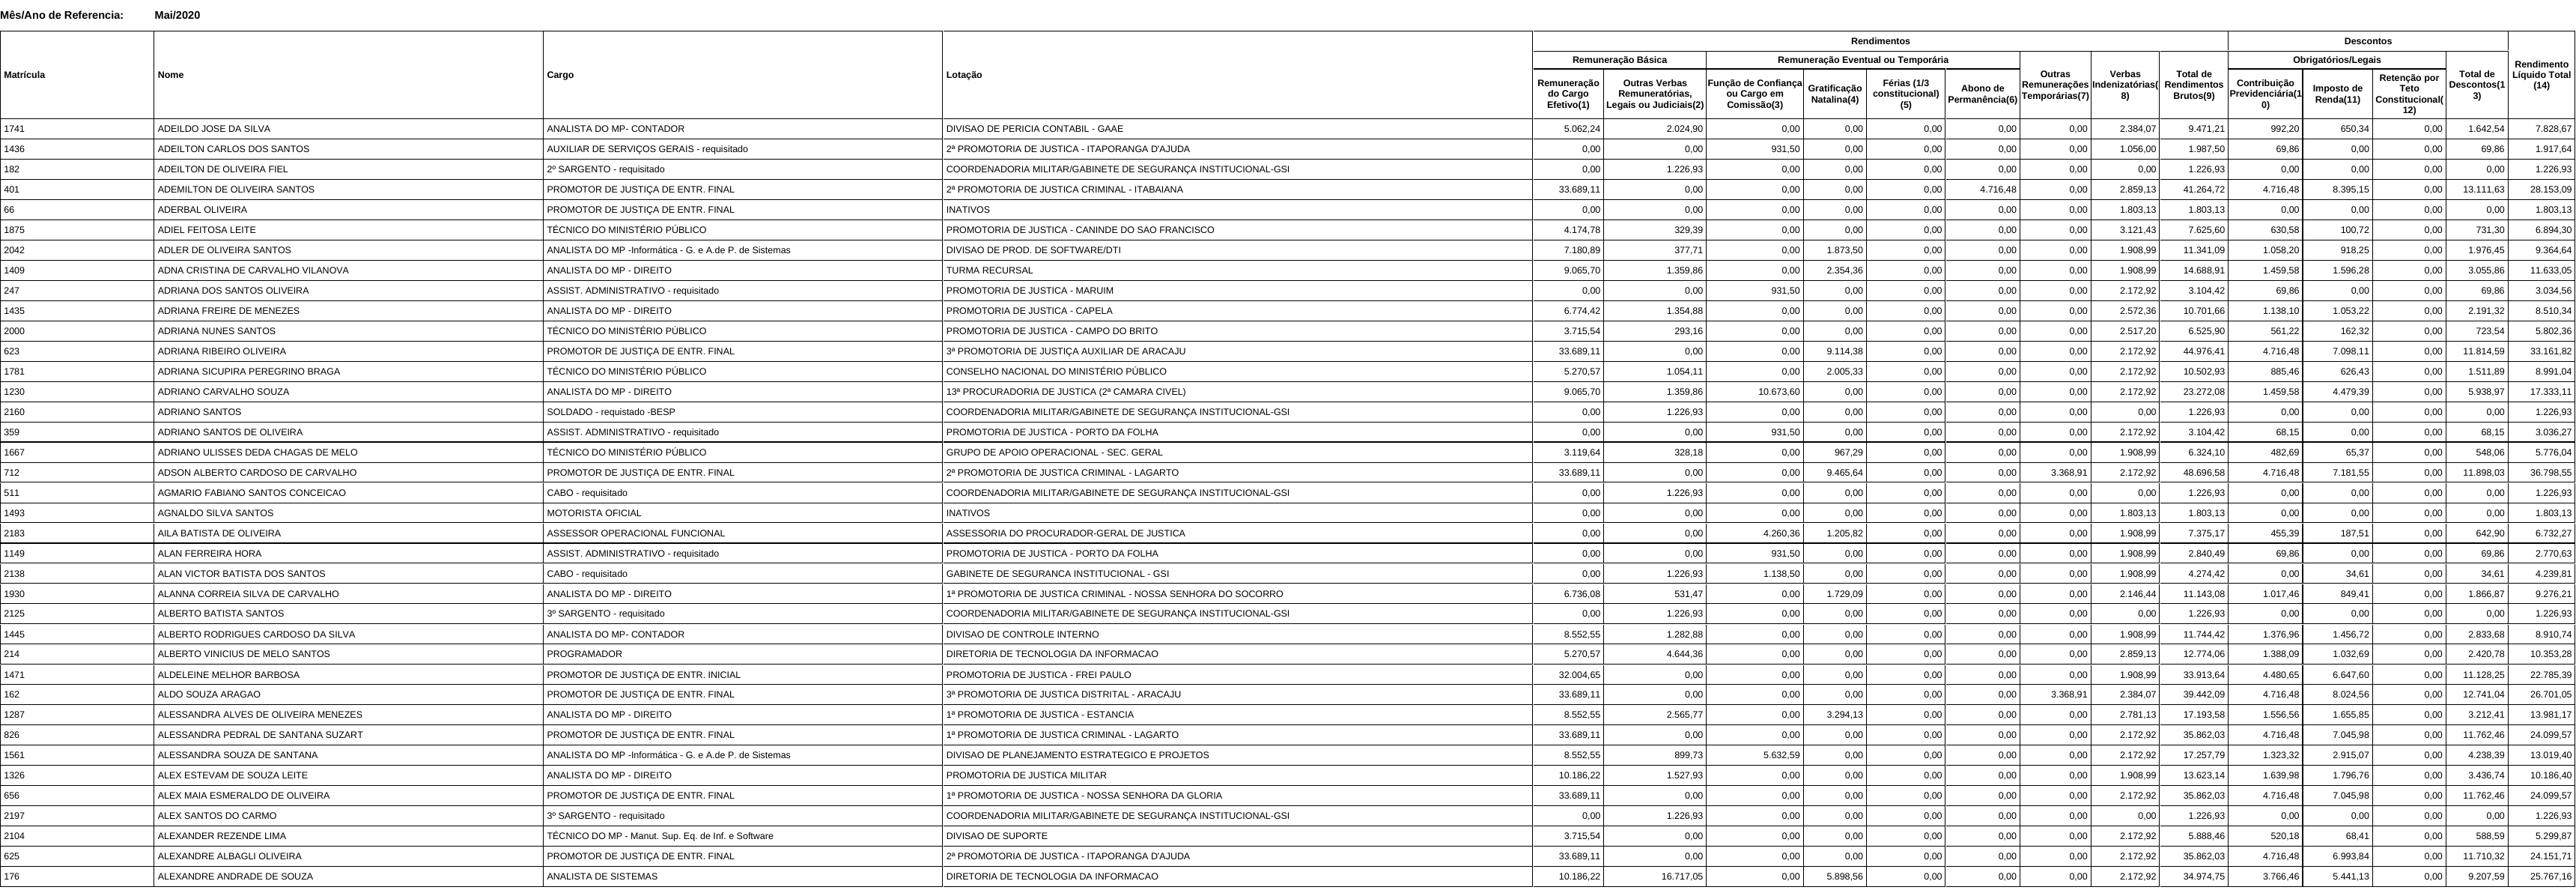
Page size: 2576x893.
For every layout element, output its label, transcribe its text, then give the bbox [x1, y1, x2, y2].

table_cell 2º SARGENTO - requisitado [544, 160, 942, 179]
table_cell 1.376,96 [2229, 625, 2302, 644]
table_cell ADERBAL OLIVEIRA [154, 200, 543, 220]
table_cell 0,00 [1534, 544, 1603, 563]
table_cell 626,43 [2303, 362, 2372, 381]
table_cell 0,00 [2373, 786, 2446, 805]
table_cell 0,00 [2373, 301, 2446, 321]
table_cell 69,86 [2229, 139, 2302, 159]
table_cell ADRIANA DOS SANTOS OLIVEIRA [154, 281, 543, 300]
table_cell 0,00 [2446, 483, 2508, 503]
table_cell 8.395,15 [2303, 180, 2372, 199]
table_cell 1.226,93 [1604, 564, 1706, 583]
table_cell 359 [1, 423, 154, 441]
table_cell 33.689,11 [1534, 725, 1603, 745]
table_cell ALEX MAIA ESMERALDO DE OLIVEIRA [154, 786, 543, 805]
table_cell PROMOTORIA DE JUSTICA - MARUIM [944, 281, 1532, 300]
table_cell 0,00 [1867, 685, 1945, 704]
table_cell 48.696,58 [2160, 463, 2228, 482]
table_cell 1.908,99 [2092, 665, 2159, 684]
table_cell INATIVOS [944, 200, 1532, 220]
table_cell 0,00 [2446, 402, 2508, 422]
table_cell 162,32 [2303, 321, 2372, 341]
table_cell 0,00 [2373, 139, 2446, 159]
table_cell COORDENADORIA MILITAR/GABINETE DE SEGURANÇA INSTITUCIONAL-GSI [944, 160, 1532, 179]
table_cell 100,72 [2303, 220, 2372, 240]
table_cell ALBERTO BATISTA SANTOS [154, 604, 543, 623]
table_cell 3.715,54 [1534, 321, 1603, 341]
table_cell 0,00 [1604, 665, 1706, 684]
table_cell 0,00 [1707, 180, 1803, 199]
table_cell 0,00 [1707, 402, 1803, 422]
table_cell 0,00 [1804, 766, 1866, 785]
table_cell 1.639,98 [2229, 766, 2302, 785]
table_cell GABINETE DE SEGURANCA INSTITUCIONAL - GSI [944, 564, 1532, 583]
table_cell 11.710,32 [2446, 847, 2508, 866]
table_cell 401 [1, 180, 154, 199]
table_cell 25.767,16 [2509, 867, 2575, 886]
table_cell 1.226,93 [2160, 604, 2228, 623]
table_cell 8.510,34 [2509, 301, 2575, 321]
table_cell 0,00 [2020, 665, 2091, 684]
table_cell 0,00 [1707, 301, 1803, 321]
table_cell ADRIANO SANTOS [154, 402, 543, 422]
table_cell 4.479,39 [2303, 382, 2372, 402]
table_cell 3.766,46 [2229, 867, 2302, 886]
table_cell 16.717,05 [1604, 867, 1706, 886]
table_cell 2.191,32 [2446, 301, 2508, 321]
table_cell 0,00 [1534, 503, 1603, 522]
table_cell COORDENADORIA MILITAR/GABINETE DE SEGURANÇA INSTITUCIONAL-GSI [944, 604, 1532, 623]
table_cell 6.736,08 [1534, 584, 1603, 603]
table_cell 548,06 [2446, 443, 2508, 462]
table_cell 712 [1, 463, 154, 482]
table_cell 247 [1, 281, 154, 300]
table_cell 4.480,65 [2229, 665, 2302, 684]
table_cell 1ª PROMOTORIA DE JUSTICA CRIMINAL - LAGARTO [944, 725, 1532, 745]
table_cell 3ª PROMOTORIA DE JUSTIÇA AUXILIAR DE ARACAJU [944, 342, 1532, 361]
table_cell 1.354,88 [1604, 301, 1706, 321]
table_cell 0,00 [2303, 139, 2372, 159]
table_cell 41.264,72 [2160, 180, 2228, 199]
table_cell 1.226,93 [2509, 604, 2575, 623]
table_cell 68,15 [2446, 423, 2508, 441]
table_cell 68,15 [2229, 423, 2302, 441]
table_cell 2.770,63 [2509, 544, 2575, 563]
table_cell 12.774,06 [2160, 644, 2228, 664]
table_cell Imposto de Renda(11) [2303, 70, 2372, 118]
table_cell ADRIANO ULISSES DEDA CHAGAS DE MELO [154, 443, 543, 462]
table_cell 39.442,09 [2160, 685, 2228, 704]
table_cell ANALISTA DO MP - DIREITO [544, 261, 942, 280]
table_cell 0,00 [1804, 665, 1866, 684]
table_cell 2183 [1, 524, 154, 542]
table_cell 2.172,92 [2092, 342, 2159, 361]
table_cell Remuneração Eventual ou Temporária [1707, 52, 2020, 68]
table_cell 0,00 [1946, 644, 2020, 664]
table_cell ALEXANDER REZENDE LIMA [154, 826, 543, 846]
table_cell CONSELHO NACIONAL DO MINISTÉRIO PÚBLICO [944, 362, 1532, 381]
table_cell 0,00 [2092, 483, 2159, 503]
table_cell 1445 [1, 625, 154, 644]
table_cell 0,00 [2229, 503, 2302, 522]
table_cell 3ª PROMOTORIA DE JUSTICA DISTRITAL - ARACAJU [944, 685, 1532, 704]
table_cell 0,00 [2020, 200, 2091, 220]
table_cell 5.270,57 [1534, 362, 1603, 381]
table_cell 11.898,03 [2446, 463, 2508, 482]
table_cell 1230 [1, 382, 154, 402]
table_cell CABO - requisitado [544, 564, 942, 583]
table_cell Descontos [2229, 31, 2508, 50]
table_cell 0,00 [1804, 685, 1866, 704]
table_cell 0,00 [1867, 766, 1945, 785]
table_cell ALESSANDRA PEDRAL DE SANTANA SUZART [154, 725, 543, 745]
table_cell 10.701,66 [2160, 301, 2228, 321]
table_cell 8.552,55 [1534, 745, 1603, 765]
table_cell Total de Descontos(13) [2446, 52, 2508, 118]
table_cell 0,00 [2020, 281, 2091, 300]
table_cell 0,00 [2229, 160, 2302, 179]
table_cell 0,00 [1604, 826, 1706, 846]
table_cell 0,00 [2020, 139, 2091, 159]
table_cell 0,00 [2020, 806, 2091, 826]
table_cell 66 [1, 200, 154, 220]
table_cell 1493 [1, 503, 154, 522]
table_cell PROMOTORIA DE JUSTICA - CANINDE DO SAO FRANCISCO [944, 220, 1532, 240]
table_cell 0,00 [2303, 200, 2372, 220]
table_cell 0,00 [1804, 544, 1866, 563]
table_cell 885,46 [2229, 362, 2302, 381]
table_cell ANALISTA DO MP - DIREITO [544, 766, 942, 785]
table_cell 0,00 [2303, 544, 2372, 563]
table_cell 0,00 [1946, 625, 2020, 644]
table_cell 1.226,93 [2160, 806, 2228, 826]
table_cell 1.459,58 [2229, 382, 2302, 402]
table_cell 0,00 [2020, 544, 2091, 563]
table_cell 1149 [1, 544, 154, 563]
table_cell 69,86 [2229, 544, 2302, 563]
table_cell 918,25 [2303, 240, 2372, 260]
table_cell 1.796,76 [2303, 766, 2372, 785]
table_cell 1781 [1, 362, 154, 381]
table_cell 4.716,48 [2229, 342, 2302, 361]
table_cell 1.908,99 [2092, 564, 2159, 583]
table_cell 0,00 [1867, 705, 1945, 724]
table_cell 0,00 [1604, 342, 1706, 361]
table_cell 5.888,46 [2160, 826, 2228, 846]
table_cell 0,00 [1804, 220, 1866, 240]
table_cell 0,00 [2373, 220, 2446, 240]
table_cell 1326 [1, 766, 154, 785]
table_cell 0,00 [1946, 604, 2020, 623]
table_cell 35.862,03 [2160, 847, 2228, 866]
table_cell 0,00 [1946, 382, 2020, 402]
table_cell 6.525,90 [2160, 321, 2228, 341]
table_cell ANALISTA DO MP- CONTADOR [544, 625, 942, 644]
table_cell 0,00 [2020, 160, 2091, 179]
table_cell 69,86 [2446, 139, 2508, 159]
table_cell 17.333,11 [2509, 382, 2575, 402]
table_cell 2.172,92 [2092, 362, 2159, 381]
table_cell 0,00 [1867, 362, 1945, 381]
table_cell 9.276,21 [2509, 584, 2575, 603]
table_cell 69,86 [2229, 281, 2302, 300]
table_cell 182 [1, 160, 154, 179]
table_cell 0,00 [1946, 483, 2020, 503]
table_cell 0,00 [1604, 725, 1706, 745]
table_cell Rendimento Líquido Total (14) [2509, 31, 2575, 118]
table_cell 3.294,13 [1804, 705, 1866, 724]
table_cell 0,00 [1804, 483, 1866, 503]
table_cell 0,00 [2373, 382, 2446, 402]
table_cell 9.465,64 [1804, 463, 1866, 482]
table_cell 0,00 [1946, 544, 2020, 563]
table_cell AGMARIO FABIANO SANTOS CONCEICAO [154, 483, 543, 503]
table_cell 0,00 [1946, 847, 2020, 866]
table_cell 0,00 [1867, 604, 1945, 623]
table_cell 2.354,36 [1804, 261, 1866, 280]
table_cell 731,30 [2446, 220, 2508, 240]
table_cell 1.226,93 [2509, 402, 2575, 422]
table_cell 0,00 [2373, 362, 2446, 381]
table_cell 0,00 [1867, 725, 1945, 745]
table_cell 293,16 [1604, 321, 1706, 341]
table_cell 5.802,36 [2509, 321, 2575, 341]
table_cell 0,00 [1604, 847, 1706, 866]
table_cell 13.019,40 [2509, 745, 2575, 765]
table_cell Contribuição Previdenciária(10) [2229, 70, 2302, 118]
table_cell 32.004,65 [1534, 665, 1603, 684]
table_cell 9.065,70 [1534, 261, 1603, 280]
table_cell 0,00 [1707, 220, 1803, 240]
table_cell ASSIST. ADMINISTRATIVO - requisitado [544, 281, 942, 300]
table_cell PROMOTORIA DE JUSTICA - PORTO DA FOLHA [944, 423, 1532, 441]
table_cell 0,00 [1946, 806, 2020, 826]
table_cell 4.260,36 [1707, 524, 1803, 542]
table_cell 1.032,69 [2303, 644, 2372, 664]
table_cell Remuneração Básica [1534, 52, 1706, 68]
table_cell 22.785,39 [2509, 665, 2575, 684]
table_cell 2.172,92 [2092, 423, 2159, 441]
table_cell AUXILIAR DE SERVIÇOS GERAIS - requisitado [544, 139, 942, 159]
table_cell 0,00 [1707, 160, 1803, 179]
table_cell 967,29 [1804, 443, 1866, 462]
table_cell 1.323,32 [2229, 745, 2302, 765]
table_cell 0,00 [1946, 584, 2020, 603]
table_cell 11.814,59 [2446, 342, 2508, 361]
table_cell 10.353,28 [2509, 644, 2575, 664]
table_cell 0,00 [1804, 160, 1866, 179]
table_cell 2ª PROMOTORIA DE JUSTICA - ITAPORANGA D'AJUDA [944, 139, 1532, 159]
table_cell 0,00 [1804, 281, 1866, 300]
table_cell 2.384,07 [2092, 119, 2159, 139]
table_cell ANALISTA DO MP- CONTADOR [544, 119, 942, 139]
table_cell 5.632,59 [1707, 745, 1803, 765]
table_cell Função de Confiança ou Cargo em Comissão(3) [1707, 70, 1803, 118]
table_cell ANALISTA DO MP -Informática - G. e A.de P. de Sistemas [544, 745, 942, 765]
table_cell 0,00 [1804, 402, 1866, 422]
table_cell 1.803,13 [2509, 200, 2575, 220]
table_cell 0,00 [1946, 402, 2020, 422]
table_cell 5.776,04 [2509, 443, 2575, 462]
table_cell ALEXANDRE ALBAGLI OLIVEIRA [154, 847, 543, 866]
table_cell 2042 [1, 240, 154, 260]
table_cell Cargo [544, 31, 942, 118]
table_cell ASSESSOR OPERACIONAL FUNCIONAL [544, 524, 942, 542]
table_cell 992,20 [2229, 119, 2302, 139]
table_cell 1.908,99 [2092, 261, 2159, 280]
table_cell 69,86 [2446, 544, 2508, 563]
table_cell 1.908,99 [2092, 443, 2159, 462]
table_cell 7.180,89 [1534, 240, 1603, 260]
table_cell 1.556,56 [2229, 705, 2302, 724]
table_cell 3.104,42 [2160, 281, 2228, 300]
table_cell 7.098,11 [2303, 342, 2372, 361]
table_cell 0,00 [2373, 321, 2446, 341]
table_cell 0,00 [2020, 725, 2091, 745]
table_cell 1930 [1, 584, 154, 603]
table_cell 8.552,55 [1534, 625, 1603, 644]
table_cell ALBERTO RODRIGUES CARDOSO DA SILVA [154, 625, 543, 644]
table_cell 0,00 [2229, 564, 2302, 583]
table_cell 623 [1, 342, 154, 361]
table_cell 1.226,93 [1604, 604, 1706, 623]
table_cell 4.716,48 [2229, 786, 2302, 805]
table_cell 2.833,68 [2446, 625, 2508, 644]
table_cell 0,00 [1867, 423, 1945, 441]
table_cell 0,00 [1804, 644, 1866, 664]
table_cell 1875 [1, 220, 154, 240]
table_cell ALESSANDRA SOUZA DE SANTANA [154, 745, 543, 765]
table_cell PROMOTORIA DE JUSTICA - PORTO DA FOLHA [944, 544, 1532, 563]
table_cell 0,00 [2303, 423, 2372, 441]
table_cell 0,00 [1804, 180, 1866, 199]
table_cell 931,50 [1707, 281, 1803, 300]
table_cell 10.673,60 [1707, 382, 1803, 402]
table_cell 2.172,92 [2092, 867, 2159, 886]
table_cell 35.862,03 [2160, 786, 2228, 805]
table_cell 0,00 [1867, 584, 1945, 603]
table_cell 0,00 [1946, 119, 2020, 139]
table_cell 0,00 [2020, 766, 2091, 785]
table_cell 826 [1, 725, 154, 745]
table_cell 7.625,60 [2160, 220, 2228, 240]
table_cell 0,00 [1867, 382, 1945, 402]
table_cell 0,00 [1707, 604, 1803, 623]
table_cell 0,00 [2303, 483, 2372, 503]
table_cell 0,00 [2020, 625, 2091, 644]
table_cell 0,00 [2020, 745, 2091, 765]
table_cell 0,00 [1867, 524, 1945, 542]
table_cell 0,00 [2020, 604, 2091, 623]
table_cell 34.974,75 [2160, 867, 2228, 886]
table_cell 0,00 [1946, 665, 2020, 684]
table_cell 11.762,46 [2446, 725, 2508, 745]
table_cell 0,00 [1804, 725, 1866, 745]
table_cell 33.689,11 [1534, 342, 1603, 361]
table_cell 0,00 [2373, 705, 2446, 724]
table_cell 0,00 [2373, 119, 2446, 139]
table_cell Nome [154, 31, 543, 118]
table_cell Total de Rendimentos Brutos(9) [2160, 52, 2228, 118]
table_cell 0,00 [1804, 625, 1866, 644]
table_cell 0,00 [2373, 584, 2446, 603]
table_cell 11.128,25 [2446, 665, 2508, 684]
table_cell 0,00 [2229, 483, 2302, 503]
table_cell 625 [1, 847, 154, 866]
table_cell 1.459,58 [2229, 261, 2302, 280]
table_cell 0,00 [1604, 786, 1706, 805]
table_cell 642,90 [2446, 524, 2508, 542]
table_cell 656 [1, 786, 154, 805]
table_cell 0,00 [1707, 826, 1803, 846]
table_cell PROMOTORIA DE JUSTICA - FREI PAULO [944, 665, 1532, 684]
table_cell 0,00 [1604, 503, 1706, 522]
table_cell 0,00 [2373, 725, 2446, 745]
table_cell PROGRAMADOR [544, 644, 942, 664]
table_cell 11.633,05 [2509, 261, 2575, 280]
table_cell 0,00 [1867, 180, 1945, 199]
table_cell 0,00 [2229, 200, 2302, 220]
table_cell 0,00 [2373, 463, 2446, 482]
table_cell 0,00 [1946, 705, 2020, 724]
table_cell 1.908,99 [2092, 524, 2159, 542]
table_cell 3.121,43 [2092, 220, 2159, 240]
table_cell 0,00 [1946, 220, 2020, 240]
table_cell 0,00 [1804, 382, 1866, 402]
table_cell 0,00 [2020, 564, 2091, 583]
table_cell 0,00 [1804, 119, 1866, 139]
table_cell 0,00 [1867, 625, 1945, 644]
table_cell 6.324,10 [2160, 443, 2228, 462]
table_cell 0,00 [2373, 544, 2446, 563]
table_cell 0,00 [1804, 604, 1866, 623]
table_cell 1.803,13 [2092, 200, 2159, 220]
table_cell 0,00 [1867, 443, 1945, 462]
table_cell TÉCNICO DO MP - Manut. Sup. Eq. de Inf. e Software [544, 826, 942, 846]
table_cell 0,00 [2020, 321, 2091, 341]
table_cell 0,00 [2020, 301, 2091, 321]
table_cell 0,00 [1946, 786, 2020, 805]
table_cell 0,00 [2020, 423, 2091, 441]
table_cell 2138 [1, 564, 154, 583]
table_cell 0,00 [2020, 524, 2091, 542]
table_cell Retenção por Teto Constitucional(12) [2373, 70, 2446, 118]
table_cell ALAN FERREIRA HORA [154, 544, 543, 563]
table_cell 0,00 [2373, 503, 2446, 522]
table_cell 0,00 [1534, 139, 1603, 159]
table_cell 2125 [1, 604, 154, 623]
table_cell 0,00 [2373, 180, 2446, 199]
table_cell ALANNA CORREIA SILVA DE CARVALHO [154, 584, 543, 603]
table_cell 0,00 [1867, 402, 1945, 422]
table_cell 849,41 [2303, 584, 2372, 603]
table_cell 17.193,58 [2160, 705, 2228, 724]
table_cell 0,00 [1707, 584, 1803, 603]
table_cell 0,00 [2373, 806, 2446, 826]
table_cell 0,00 [2020, 342, 2091, 361]
table_cell 2.384,07 [2092, 685, 2159, 704]
table_cell 0,00 [1946, 745, 2020, 765]
table_cell 0,00 [1946, 685, 2020, 704]
table_cell 4.716,48 [2229, 180, 2302, 199]
table_cell 0,00 [1804, 503, 1866, 522]
table_cell 2ª PROMOTORIA DE JUSTICA CRIMINAL - LAGARTO [944, 463, 1532, 482]
table_cell 3.104,42 [2160, 423, 2228, 441]
table_cell AILA BATISTA DE OLIVEIRA [154, 524, 543, 542]
table_cell Rendimentos [1534, 31, 2228, 50]
table_cell 0,00 [1946, 826, 2020, 846]
table_cell 0,00 [2303, 806, 2372, 826]
table_cell 1.017,46 [2229, 584, 2302, 603]
table_cell 11.143,08 [2160, 584, 2228, 603]
table_cell 1667 [1, 443, 154, 462]
table_cell 931,50 [1707, 544, 1803, 563]
table_cell 0,00 [1707, 665, 1803, 684]
table_cell 0,00 [1604, 463, 1706, 482]
table_cell 455,39 [2229, 524, 2302, 542]
table_cell 1.282,88 [1604, 625, 1706, 644]
table_cell 3º SARGENTO - requisitado [544, 604, 942, 623]
table_cell 2.915,07 [2303, 745, 2372, 765]
table_cell 0,00 [1534, 281, 1603, 300]
table_cell 4.239,81 [2509, 564, 2575, 583]
table_cell 1.866,87 [2446, 584, 2508, 603]
table_cell 931,50 [1707, 139, 1803, 159]
table_cell ADEILTON CARLOS DOS SANTOS [154, 139, 543, 159]
table_cell ALESSANDRA ALVES DE OLIVEIRA MENEZES [154, 705, 543, 724]
table_cell 3.436,74 [2446, 766, 2508, 785]
table_cell 3.034,56 [2509, 281, 2575, 300]
table_cell Obrigatórios/Legais [2229, 52, 2446, 68]
table_cell ADIEL FEITOSA LEITE [154, 220, 543, 240]
table_cell 13.111,63 [2446, 180, 2508, 199]
table_cell 1.655,85 [2303, 705, 2372, 724]
table_cell 69,86 [2446, 281, 2508, 300]
table_cell 3.715,54 [1534, 826, 1603, 846]
table_cell PROMOTOR DE JUSTIÇA DE ENTR. FINAL [544, 847, 942, 866]
table_cell 5.938,97 [2446, 382, 2508, 402]
table_cell 13ª PROCURADORIA DE JUSTICA (2ª CAMARA CIVEL) [944, 382, 1532, 402]
table_cell 1.917,64 [2509, 139, 2575, 159]
table_cell 0,00 [1867, 261, 1945, 280]
table_cell 0,00 [1946, 321, 2020, 341]
table_cell Remuneração do Cargo Efetivo(1) [1534, 70, 1603, 118]
table_cell 1436 [1, 139, 154, 159]
table_cell 0,00 [2020, 220, 2091, 240]
table_cell 1.226,93 [2160, 402, 2228, 422]
table_cell 214 [1, 644, 154, 664]
table_cell 1.729,09 [1804, 584, 1866, 603]
table_cell 0,00 [1707, 261, 1803, 280]
table_cell 0,00 [2373, 745, 2446, 765]
table_cell 7.045,98 [2303, 725, 2372, 745]
table_cell 6.732,27 [2509, 524, 2575, 542]
table_cell 0,00 [2020, 261, 2091, 280]
table_cell 2.172,92 [2092, 826, 2159, 846]
table_cell 0,00 [2373, 160, 2446, 179]
table_cell 2.420,78 [2446, 644, 2508, 664]
table_cell 1.987,50 [2160, 139, 2228, 159]
table_cell 1.976,45 [2446, 240, 2508, 260]
table_cell 33.161,82 [2509, 342, 2575, 361]
table_cell ADEILTON DE OLIVEIRA FIEL [154, 160, 543, 179]
table_cell 3.055,86 [2446, 261, 2508, 280]
table_cell 0,00 [1867, 867, 1945, 886]
table_cell 2.172,92 [2092, 745, 2159, 765]
table_cell DIVISAO DE PLANEJAMENTO ESTRATEGICO E PROJETOS [944, 745, 1532, 765]
table_cell 0,00 [2303, 281, 2372, 300]
table_cell 24.099,57 [2509, 786, 2575, 805]
table_cell 0,00 [2446, 806, 2508, 826]
table_cell 33.689,11 [1534, 463, 1603, 482]
table_cell 0,00 [2373, 281, 2446, 300]
table_cell 1ª PROMOTORIA DE JUSTICA - ESTANCIA [944, 705, 1532, 724]
table_cell 0,00 [1534, 160, 1603, 179]
table_cell 0,00 [1867, 564, 1945, 583]
table_cell 0,00 [2020, 382, 2091, 402]
table_cell 176 [1, 867, 154, 886]
table_cell 0,00 [2373, 261, 2446, 280]
table_cell 0,00 [1946, 200, 2020, 220]
table_cell 0,00 [1946, 139, 2020, 159]
table_cell ADLER DE OLIVEIRA SANTOS [154, 240, 543, 260]
table_cell 8.910,74 [2509, 625, 2575, 644]
table_cell TÉCNICO DO MINISTÉRIO PÚBLICO [544, 443, 942, 462]
table_cell 0,00 [2092, 402, 2159, 422]
table_cell 0,00 [1804, 423, 1866, 441]
table_cell ALEXANDRE ANDRADE DE SOUZA [154, 867, 543, 886]
table_cell 0,00 [1707, 847, 1803, 866]
table_cell 0,00 [1867, 200, 1945, 220]
table_cell 0,00 [1534, 604, 1603, 623]
table_cell AGNALDO SILVA SANTOS [154, 503, 543, 522]
table_cell 11.762,46 [2446, 786, 2508, 805]
table_cell 630,58 [2229, 220, 2302, 240]
table_cell 0,00 [1707, 503, 1803, 522]
table_cell GRUPO DE APOIO OPERACIONAL - SEC. GERAL [944, 443, 1532, 462]
table_cell 2ª PROMOTORIA DE JUSTICA - ITAPORANGA D'AJUDA [944, 847, 1532, 866]
table_cell 12.741,04 [2446, 685, 2508, 704]
table_cell 1.908,99 [2092, 544, 2159, 563]
table_cell DIVISAO DE CONTROLE INTERNO [944, 625, 1532, 644]
table_cell 377,71 [1604, 240, 1706, 260]
table_cell ANALISTA DO MP - DIREITO [544, 584, 942, 603]
table_cell 0,00 [1707, 867, 1803, 886]
table_cell 0,00 [2020, 644, 2091, 664]
table_cell 35.862,03 [2160, 725, 2228, 745]
table_cell ADNA CRISTINA DE CARVALHO VILANOVA [154, 261, 543, 280]
table_cell COORDENADORIA MILITAR/GABINETE DE SEGURANÇA INSTITUCIONAL-GSI [944, 402, 1532, 422]
table_cell 1409 [1, 261, 154, 280]
table_cell 13.981,17 [2509, 705, 2575, 724]
table_cell 2.172,92 [2092, 281, 2159, 300]
table_cell 8.991,04 [2509, 362, 2575, 381]
table_cell 723,54 [2446, 321, 2508, 341]
table_cell 7.828,67 [2509, 119, 2575, 139]
table_cell 520,18 [2229, 826, 2302, 846]
table_cell CABO - requisitado [544, 483, 942, 503]
table_cell PROMOTOR DE JUSTIÇA DE ENTR. FINAL [544, 342, 942, 361]
table_cell 0,00 [1534, 402, 1603, 422]
table_cell 1.226,93 [1604, 806, 1706, 826]
table_cell ADEMILTON DE OLIVEIRA SANTOS [154, 180, 543, 199]
table_cell 1.803,13 [2092, 503, 2159, 522]
table_cell 0,00 [1867, 786, 1945, 805]
table_cell 14.688,91 [2160, 261, 2228, 280]
table_cell PROMOTORIA DE JUSTICA - CAMPO DO BRITO [944, 321, 1532, 341]
table_cell 0,00 [1946, 423, 2020, 441]
table_cell INATIVOS [944, 503, 1532, 522]
table_cell 4.716,48 [2229, 725, 2302, 745]
table_cell PROMOTOR DE JUSTIÇA DE ENTR. FINAL [544, 786, 942, 805]
table_cell 11.744,42 [2160, 625, 2228, 644]
table_cell 1.226,93 [2509, 806, 2575, 826]
table_cell 0,00 [1867, 463, 1945, 482]
table_cell 34,61 [2303, 564, 2372, 583]
table_cell 0,00 [1707, 200, 1803, 220]
table_cell PROMOTORIA DE JUSTICA MILITAR [944, 766, 1532, 785]
table_cell 5.062,24 [1534, 119, 1603, 139]
table_cell 1.803,13 [2160, 200, 2228, 220]
table_cell 0,00 [1946, 443, 2020, 462]
table_cell 9.114,38 [1804, 342, 1866, 361]
table_cell PROMOTOR DE JUSTIÇA DE ENTR. FINAL [544, 180, 942, 199]
table_cell 0,00 [1604, 139, 1706, 159]
table_cell 482,69 [2229, 443, 2302, 462]
table_cell 0,00 [1867, 826, 1945, 846]
table_cell 33.913,64 [2160, 665, 2228, 684]
table_cell ANALISTA DO MP -Informática - G. e A.de P. de Sistemas [544, 240, 942, 260]
table_cell 2.781,13 [2092, 705, 2159, 724]
table_cell 0,00 [1707, 806, 1803, 826]
table_cell 0,00 [2373, 483, 2446, 503]
table_cell 3.036,27 [2509, 423, 2575, 441]
table_cell 2160 [1, 402, 154, 422]
table_cell 0,00 [2303, 402, 2372, 422]
table_cell 0,00 [1867, 847, 1945, 866]
table_cell 0,00 [1604, 423, 1706, 441]
table_cell Outras Verbas Remuneratórias, Legais ou Judiciais(2) [1604, 70, 1706, 118]
table_cell 34,61 [2446, 564, 2508, 583]
table_cell 0,00 [1707, 321, 1803, 341]
table_cell 3.368,91 [2020, 463, 2091, 482]
table_cell 0,00 [1946, 463, 2020, 482]
table_cell 0,00 [2373, 564, 2446, 583]
table_cell ADRIANO SANTOS DE OLIVEIRA [154, 423, 543, 441]
table_cell 2.146,44 [2092, 584, 2159, 603]
table_cell 1471 [1, 665, 154, 684]
table_cell 0,00 [1867, 281, 1945, 300]
table_cell 4.238,39 [2446, 745, 2508, 765]
table_cell 9.207,59 [2446, 867, 2508, 886]
table_cell 0,00 [1804, 139, 1866, 159]
table_cell PROMOTOR DE JUSTIÇA DE ENTR. FINAL [544, 685, 942, 704]
table_cell 0,00 [1804, 786, 1866, 805]
table_cell 2.840,49 [2160, 544, 2228, 563]
table_cell ALEX SANTOS DO CARMO [154, 806, 543, 826]
table_cell 0,00 [1946, 261, 2020, 280]
table_cell 0,00 [2303, 604, 2372, 623]
table_cell 1.226,93 [2160, 483, 2228, 503]
table_cell 2.172,92 [2092, 847, 2159, 866]
table_cell 0,00 [1707, 463, 1803, 482]
table_cell Abono de Permanência(6) [1946, 70, 2020, 118]
table_cell 1435 [1, 301, 154, 321]
table_cell 0,00 [2446, 604, 2508, 623]
table_cell ASSIST. ADMINISTRATIVO - requisitado [544, 423, 942, 441]
table_cell 1.642,54 [2446, 119, 2508, 139]
table_cell 1.908,99 [2092, 625, 2159, 644]
table_cell 0,00 [1867, 806, 1945, 826]
table_cell 0,00 [1867, 483, 1945, 503]
table_cell 0,00 [1946, 766, 2020, 785]
table_cell 3º SARGENTO - requisitado [544, 806, 942, 826]
table_cell 2.859,13 [2092, 644, 2159, 664]
table_cell 10.502,93 [2160, 362, 2228, 381]
table_cell 4.716,48 [2229, 463, 2302, 482]
table_cell 5.898,56 [1804, 867, 1866, 886]
table_cell 0,00 [1804, 321, 1866, 341]
table_cell 0,00 [2373, 402, 2446, 422]
table_cell 28.153,09 [2509, 180, 2575, 199]
table_cell ADRIANA FREIRE DE MENEZES [154, 301, 543, 321]
table_cell DIVISAO DE SUPORTE [944, 826, 1532, 846]
table_cell 1.226,93 [1604, 402, 1706, 422]
table_cell 0,00 [1707, 786, 1803, 805]
table_cell 0,00 [1707, 725, 1803, 745]
table_cell 0,00 [2373, 685, 2446, 704]
table_cell 1.908,99 [2092, 240, 2159, 260]
table_cell 0,00 [2373, 826, 2446, 846]
table_cell 0,00 [2020, 503, 2091, 522]
table_cell 0,00 [2020, 847, 2091, 866]
table_cell 44.976,41 [2160, 342, 2228, 361]
table_cell 10.186,22 [1534, 867, 1603, 886]
table_cell 329,39 [1604, 220, 1706, 240]
table_cell 0,00 [1867, 665, 1945, 684]
table_cell 0,00 [2020, 240, 2091, 260]
table_cell 1ª PROMOTORIA DE JUSTICA CRIMINAL - NOSSA SENHORA DO SOCORRO [944, 584, 1532, 603]
table_cell 4.644,36 [1604, 644, 1706, 664]
table_cell ADSON ALBERTO CARDOSO DE CARVALHO [154, 463, 543, 482]
table_cell ASSESSORIA DO PROCURADOR-GERAL DE JUSTICA [944, 524, 1532, 542]
table_cell 0,00 [2020, 362, 2091, 381]
table_cell 11.341,09 [2160, 240, 2228, 260]
table_cell TÉCNICO DO MINISTÉRIO PÚBLICO [544, 321, 942, 341]
table_cell 0,00 [2373, 342, 2446, 361]
table_cell 0,00 [2020, 786, 2091, 805]
table_cell 1.058,20 [2229, 240, 2302, 260]
table_cell ALAN VICTOR BATISTA DOS SANTOS [154, 564, 543, 583]
table_cell 2.172,92 [2092, 725, 2159, 745]
table_cell 0,00 [2373, 604, 2446, 623]
table_cell 531,47 [1604, 584, 1706, 603]
table_cell Matrícula [1, 31, 154, 118]
table_cell 0,00 [2446, 160, 2508, 179]
table_cell 6.993,84 [2303, 847, 2372, 866]
table_cell 6.894,30 [2509, 220, 2575, 240]
table_cell 8.552,55 [1534, 705, 1603, 724]
table_cell 0,00 [1604, 180, 1706, 199]
table_cell 1.908,99 [2092, 766, 2159, 785]
table_cell 0,00 [2373, 665, 2446, 684]
table_cell ALDELEINE MELHOR BARBOSA [154, 665, 543, 684]
table_cell 8.024,56 [2303, 685, 2372, 704]
table_cell 68,41 [2303, 826, 2372, 846]
table_cell 2.517,20 [2092, 321, 2159, 341]
table_cell ALEX ESTEVAM DE SOUZA LEITE [154, 766, 543, 785]
table_cell 0,00 [1534, 200, 1603, 220]
table_cell 65,37 [2303, 443, 2372, 462]
table_cell 5.270,57 [1534, 644, 1603, 664]
table_cell 0,00 [2373, 625, 2446, 644]
table_cell 162 [1, 685, 154, 704]
table_cell 0,00 [2303, 160, 2372, 179]
table_cell 0,00 [2020, 402, 2091, 422]
table_cell 0,00 [1804, 301, 1866, 321]
table_cell 4.716,48 [1946, 180, 2020, 199]
table_cell 23.272,08 [2160, 382, 2228, 402]
table_cell 0,00 [1604, 544, 1706, 563]
table_cell ANALISTA DO MP - DIREITO [544, 301, 942, 321]
table_cell 931,50 [1707, 423, 1803, 441]
table_cell 1.803,13 [2509, 503, 2575, 522]
table_cell 24.099,57 [2509, 725, 2575, 745]
table_cell 0,00 [1946, 564, 2020, 583]
table_cell 0,00 [2020, 705, 2091, 724]
table_cell PROMOTORIA DE JUSTICA - CAPELA [944, 301, 1532, 321]
table_cell 0,00 [1946, 362, 2020, 381]
table_cell 2.172,92 [2092, 382, 2159, 402]
table_cell 0,00 [2020, 180, 2091, 199]
table_cell 2.565,77 [1604, 705, 1706, 724]
table_cell 0,00 [1946, 281, 2020, 300]
table_cell 2.572,36 [2092, 301, 2159, 321]
table_cell 33.689,11 [1534, 685, 1603, 704]
table_cell ADEILDO JOSE DA SILVA [154, 119, 543, 139]
table_cell PROMOTOR DE JUSTIÇA DE ENTR. FINAL [544, 725, 942, 745]
table_cell 0,00 [2446, 200, 2508, 220]
table_cell 0,00 [2020, 584, 2091, 603]
table_cell COORDENADORIA MILITAR/GABINETE DE SEGURANÇA INSTITUCIONAL-GSI [944, 806, 1532, 826]
table_cell 0,00 [1707, 119, 1803, 139]
table_cell 0,00 [1707, 705, 1803, 724]
table_cell 1.803,13 [2160, 503, 2228, 522]
table_cell 0,00 [2092, 604, 2159, 623]
table_cell 0,00 [1707, 644, 1803, 664]
table_cell 0,00 [2373, 423, 2446, 441]
table_cell 328,18 [1604, 443, 1706, 462]
table_cell 0,00 [2303, 503, 2372, 522]
table_cell SOLDADO - requistado -BESP [544, 402, 942, 422]
table_cell 0,00 [2020, 443, 2091, 462]
table_cell 24.151,71 [2509, 847, 2575, 866]
table_cell 13.623,14 [2160, 766, 2228, 785]
table_cell 0,00 [1867, 139, 1945, 159]
table_cell 3.368,91 [2020, 685, 2091, 704]
table_cell 17.257,79 [2160, 745, 2228, 765]
table_cell 2.172,92 [2092, 463, 2159, 482]
table_cell 0,00 [1867, 321, 1945, 341]
table_cell 1.359,86 [1604, 382, 1706, 402]
table_cell 0,00 [1867, 745, 1945, 765]
table_cell 0,00 [1707, 766, 1803, 785]
table_cell 0,00 [1707, 362, 1803, 381]
table_header Mai/2020 [154, 0, 2575, 31]
table_cell 0,00 [1534, 423, 1603, 441]
table_cell 0,00 [1867, 644, 1945, 664]
table_cell Lotação [944, 31, 1532, 118]
table_cell 1.226,93 [1604, 483, 1706, 503]
table_cell 0,00 [1867, 544, 1945, 563]
table_cell DIRETORIA DE TECNOLOGIA DA INFORMACAO [944, 867, 1532, 886]
table_cell 4.274,42 [2160, 564, 2228, 583]
table_cell 0,00 [1604, 281, 1706, 300]
table_cell 1.054,11 [1604, 362, 1706, 381]
table_cell ADRIANA NUNES SANTOS [154, 321, 543, 341]
table_cell 0,00 [2373, 867, 2446, 886]
table_cell 0,00 [1867, 240, 1945, 260]
table_cell 1.226,93 [2509, 483, 2575, 503]
table_cell 1.456,72 [2303, 625, 2372, 644]
table_cell 7.045,98 [2303, 786, 2372, 805]
table_cell 0,00 [1604, 524, 1706, 542]
table_cell 0,00 [1707, 342, 1803, 361]
table_cell ANALISTA DO MP - DIREITO [544, 705, 942, 724]
table_cell 4.174,78 [1534, 220, 1603, 240]
table_cell DIRETORIA DE TECNOLOGIA DA INFORMACAO [944, 644, 1532, 664]
table_cell 2197 [1, 806, 154, 826]
table_cell 0,00 [1804, 826, 1866, 846]
table_cell 0,00 [1604, 685, 1706, 704]
table_cell PROMOTOR DE JUSTIÇA DE ENTR. INICIAL [544, 665, 942, 684]
table_cell 0,00 [2373, 240, 2446, 260]
table_cell 0,00 [1534, 524, 1603, 542]
table_cell ADRIANA RIBEIRO OLIVEIRA [154, 342, 543, 361]
table_cell PROMOTOR DE JUSTIÇA DE ENTR. FINAL [544, 200, 942, 220]
table_cell 0,00 [2446, 503, 2508, 522]
table_cell 0,00 [2092, 160, 2159, 179]
table_cell 561,22 [2229, 321, 2302, 341]
table_cell 1287 [1, 705, 154, 724]
table_cell 3.212,41 [2446, 705, 2508, 724]
table_cell 0,00 [2373, 524, 2446, 542]
table_cell 0,00 [2092, 806, 2159, 826]
table_cell 0,00 [2373, 766, 2446, 785]
table_cell TÉCNICO DO MINISTÉRIO PÚBLICO [544, 220, 942, 240]
table_cell 0,00 [2020, 826, 2091, 846]
table_cell PROMOTOR DE JUSTIÇA DE ENTR. FINAL [544, 463, 942, 482]
table_cell 2000 [1, 321, 154, 341]
table_cell 1.226,93 [2509, 160, 2575, 179]
table_cell 10.186,40 [2509, 766, 2575, 785]
table_cell 0,00 [1804, 806, 1866, 826]
table_cell 7.181,55 [2303, 463, 2372, 482]
table_cell ANALISTA DO MP - DIREITO [544, 382, 942, 402]
table_cell Verbas Indenizatórias(8) [2092, 52, 2159, 118]
table_cell 0,00 [1946, 725, 2020, 745]
table_cell ANALISTA DE SISTEMAS [544, 867, 942, 886]
table_cell 0,00 [1804, 564, 1866, 583]
table_cell 36.798,55 [2509, 463, 2575, 482]
table_cell 0,00 [1867, 301, 1945, 321]
table_cell 1.226,93 [1604, 160, 1706, 179]
table_cell 6.774,42 [1534, 301, 1603, 321]
table_cell 0,00 [2373, 443, 2446, 462]
table_cell 0,00 [2373, 847, 2446, 866]
table_cell 2104 [1, 826, 154, 846]
table_cell 9.471,21 [2160, 119, 2228, 139]
table_cell 2.005,33 [1804, 362, 1866, 381]
table_cell Gratificação Natalina(4) [1804, 70, 1866, 118]
table_cell Férias (1/3 constitucional) (5) [1867, 70, 1945, 118]
table_cell 5.299,87 [2509, 826, 2575, 846]
table_cell 0,00 [1707, 625, 1803, 644]
table_cell 0,00 [1534, 483, 1603, 503]
table_cell 1.388,09 [2229, 644, 2302, 664]
table_cell 7.375,17 [2160, 524, 2228, 542]
table_cell DIVISAO DE PERICIA CONTABIL - GAAE [944, 119, 1532, 139]
table_cell 650,34 [2303, 119, 2372, 139]
table_cell 0,00 [1804, 847, 1866, 866]
table_cell 0,00 [1946, 240, 2020, 260]
table_cell 5.441,13 [2303, 867, 2372, 886]
table_cell 1.873,50 [1804, 240, 1866, 260]
table_cell 0,00 [1867, 119, 1945, 139]
table_cell 0,00 [1604, 200, 1706, 220]
table_cell 0,00 [1867, 220, 1945, 240]
table_cell 0,00 [1534, 806, 1603, 826]
table_cell 0,00 [1707, 483, 1803, 503]
table_cell 0,00 [1946, 524, 2020, 542]
table_cell 1.226,93 [2160, 160, 2228, 179]
table_cell 1.053,22 [2303, 301, 2372, 321]
table_cell ALDO SOUZA ARAGAO [154, 685, 543, 704]
table_cell 1.056,00 [2092, 139, 2159, 159]
table_cell 1.138,50 [1707, 564, 1803, 583]
table_cell 2ª PROMOTORIA DE JUSTICA CRIMINAL - ITABAIANA [944, 180, 1532, 199]
table_cell 2.024,90 [1604, 119, 1706, 139]
table_cell 1.205,82 [1804, 524, 1866, 542]
table_cell 0,00 [1946, 867, 2020, 886]
table_cell 0,00 [1867, 342, 1945, 361]
table_cell 0,00 [1867, 503, 1945, 522]
table_cell 0,00 [1946, 160, 2020, 179]
table_cell 3.119,64 [1534, 443, 1603, 462]
table_cell 0,00 [2229, 806, 2302, 826]
table_cell 33.689,11 [1534, 180, 1603, 199]
table_cell 1ª PROMOTORIA DE JUSTICA - NOSSA SENHORA DA GLORIA [944, 786, 1532, 805]
table_cell TÉCNICO DO MINISTÉRIO PÚBLICO [544, 362, 942, 381]
table_cell 4.716,48 [2229, 847, 2302, 866]
table_cell 0,00 [1707, 240, 1803, 260]
table_cell COORDENADORIA MILITAR/GABINETE DE SEGURANÇA INSTITUCIONAL-GSI [944, 483, 1532, 503]
table_cell 0,00 [2020, 119, 2091, 139]
table_cell 0,00 [2020, 483, 2091, 503]
table_cell 0,00 [1707, 443, 1803, 462]
table_cell ADRIANA SICUPIRA PEREGRINO BRAGA [154, 362, 543, 381]
table_cell 0,00 [1534, 564, 1603, 583]
table_cell 0,00 [2373, 200, 2446, 220]
table_cell 1741 [1, 119, 154, 139]
table_cell 2.172,92 [2092, 786, 2159, 805]
table_header Mês/Ano de Referencia: [0, 0, 154, 31]
table_cell 0,00 [1946, 342, 2020, 361]
table_cell 187,51 [2303, 524, 2372, 542]
table_cell Outras Remunerações Temporárias(7) [2020, 52, 2091, 118]
table_cell 0,00 [2020, 867, 2091, 886]
table_cell 33.689,11 [1534, 847, 1603, 866]
table_cell 0,00 [1867, 160, 1945, 179]
table_cell 511 [1, 483, 154, 503]
table_cell ASSIST. ADMINISTRATIVO - requisitado [544, 544, 942, 563]
table_cell 0,00 [1946, 503, 2020, 522]
table_cell TURMA RECURSAL [944, 261, 1532, 280]
table_cell MOTORISTA OFICIAL [544, 503, 942, 522]
table_cell 0,00 [2373, 644, 2446, 664]
table_cell 1.138,10 [2229, 301, 2302, 321]
table_cell 1.527,93 [1604, 766, 1706, 785]
table_cell 6.647,60 [2303, 665, 2372, 684]
table_cell 0,00 [1804, 745, 1866, 765]
table_cell 1.511,89 [2446, 362, 2508, 381]
table_cell 33.689,11 [1534, 786, 1603, 805]
table_cell 588,59 [2446, 826, 2508, 846]
table_cell 0,00 [2229, 402, 2302, 422]
table_cell 10.186,22 [1534, 766, 1603, 785]
table_cell ADRIANO CARVALHO SOUZA [154, 382, 543, 402]
table_cell 0,00 [1707, 685, 1803, 704]
table_cell 0,00 [1804, 200, 1866, 220]
table_cell 899,73 [1604, 745, 1706, 765]
table_cell 9.065,70 [1534, 382, 1603, 402]
table_cell 0,00 [1946, 301, 2020, 321]
table_cell 0,00 [2229, 604, 2302, 623]
table_cell 4.716,48 [2229, 685, 2302, 704]
table_cell 9.364,64 [2509, 240, 2575, 260]
table_cell DIVISAO DE PROD. DE SOFTWARE/DTI [944, 240, 1532, 260]
table_cell ALBERTO VINICIUS DE MELO SANTOS [154, 644, 543, 664]
table_cell 1.596,28 [2303, 261, 2372, 280]
table_cell 1561 [1, 745, 154, 765]
table_cell 26.701,05 [2509, 685, 2575, 704]
table_cell 1.359,86 [1604, 261, 1706, 280]
table_cell 2.859,13 [2092, 180, 2159, 199]
